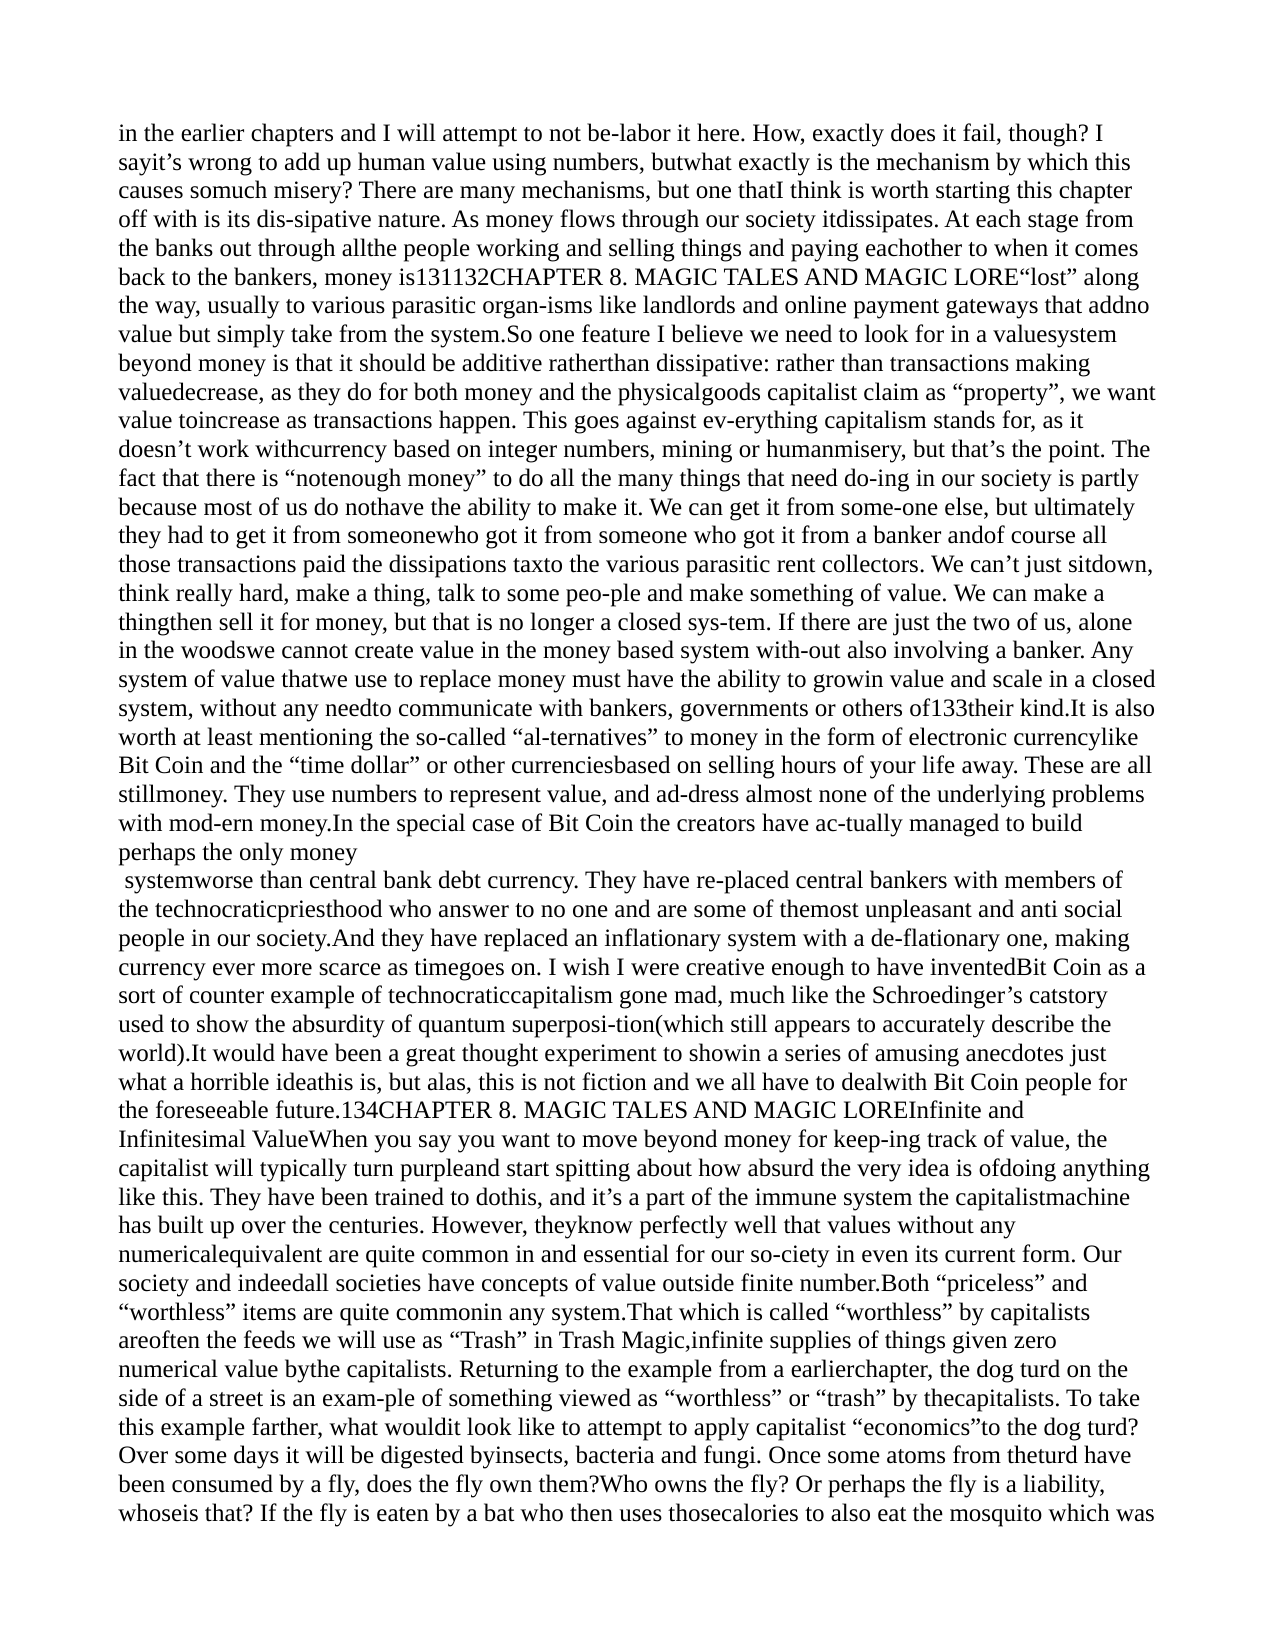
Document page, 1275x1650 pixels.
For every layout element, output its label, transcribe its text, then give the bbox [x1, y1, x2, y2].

text systemworse than central bank debt currency. They have re-placed central bankers with members of the technocraticpriesthood who answer to no one and are some of themost unpleasant and anti social people in our society.And they have replaced an inflationary system with a de-flationary one, making currency ever more scarce as timegoes on. I wish I were creative enough to have inventedBit Coin as a sort of counter example of technocraticcapitalism gone mad, much like the Schroedinger’s catstory used to show the absurdity of quantum superposi-tion(which still appears to accurately describe the world).It would have been a great thought experiment to showin a series of amusing anecdotes just what a horrible ideathis is, but alas, this is not fiction and we all have to dealwith Bit Coin people for the foreseeable future.134CHAPTER 8. MAGIC TALES AND MAGIC LOREInfinite and Infinitesimal ValueWhen you say you want to move beyond money for keep-ing track of value, the capitalist will typically turn purpleand start spitting about how absurd the very idea is ofdoing anything like this. They have been trained to dothis, and it’s a part of the immune system the capitalistmachine has built up over the centuries. However, theyknow perfectly well that values without any numericalequivalent are quite common in and essential for our so-ciety in even its current form. Our society and indeedall societies have concepts of value outside finite number.Both “priceless” and “worthless” items are quite commonin any system.That which is called “worthless” by capitalists areoften the feeds we will use as “Trash” in Trash Magic,infinite supplies of things given zero numerical value bythe capitalists. Returning to the example from a earlierchapter, the dog turd on the side of a street is an exam-ple of something viewed as “worthless” or “trash” by thecapitalists. To take this example farther, what wouldit look like to attempt to apply capitalist “economics”to the dog turd? Over some days it will be digested byinsects, bacteria and fungi. Once some atoms from theturd have been consumed by a fly, does the fly own them?Who owns the fly? Or perhaps the fly is a liability, whoseis that? If the fly is eaten by a bat who then uses thosecalories to also eat the mosquito which was [118, 866, 1157, 1527]
text in the earlier chapters and I will attempt to not be-labor it here. How, exactly does it fail, though? I sayit’s wrong to add up human value using numbers, butwhat exactly is the mechanism by which this causes somuch misery? There are many mechanisms, but one thatI think is worth starting this chapter off with is its dis-sipative nature. As money flows through our society itdissipates. At each stage from the banks out through allthe people working and selling things and paying eachother to when it comes back to the bankers, money is131132CHAPTER 8. MAGIC TALES AND MAGIC LORE“lost” along the way, usually to various parasitic organ-isms like landlords and online payment gateways that addno value but simply take from the system.So one feature I believe we need to look for in a valuesystem beyond money is that it should be additive ratherthan dissipative: rather than transactions making valuedecrease, as they do for both money and the physicalgoods capitalist claim as “property”, we want value toincrease as transactions happen. This goes against ev-erything capitalism stands for, as it doesn’t work withcurrency based on integer numbers, mining or humanmisery, but that’s the point. The fact that there is “notenough money” to do all the many things that need do-ing in our society is partly because most of us do nothave the ability to make it. We can get it from some-one else, but ultimately they had to get it from someonewho got it from someone who got it from a banker andof course all those transactions paid the dissipations taxto the various parasitic rent collectors. We can’t just sitdown, think really hard, make a thing, talk to some peo-ple and make something of value. We can make a thingthen sell it for money, but that is no longer a closed sys-tem. If there are just the two of us, alone in the woodswe cannot create value in the money based system with-out also involving a banker. Any system of value thatwe use to replace money must have the ability to growin value and scale in a closed system, without any needto communicate with bankers, governments or others of133their kind.It is also worth at least mentioning the so-called “al-ternatives” to money in the form of electronic currencylike Bit Coin and the “time dollar” or other currenciesbased on selling hours of your life away. These are all stillmoney. They use numbers to represent value, and ad-dress almost none of the underlying problems with mod-ern money.In the special case of Bit Coin the creators have ac-tually managed to build perhaps the only money [118, 118, 1157, 866]
